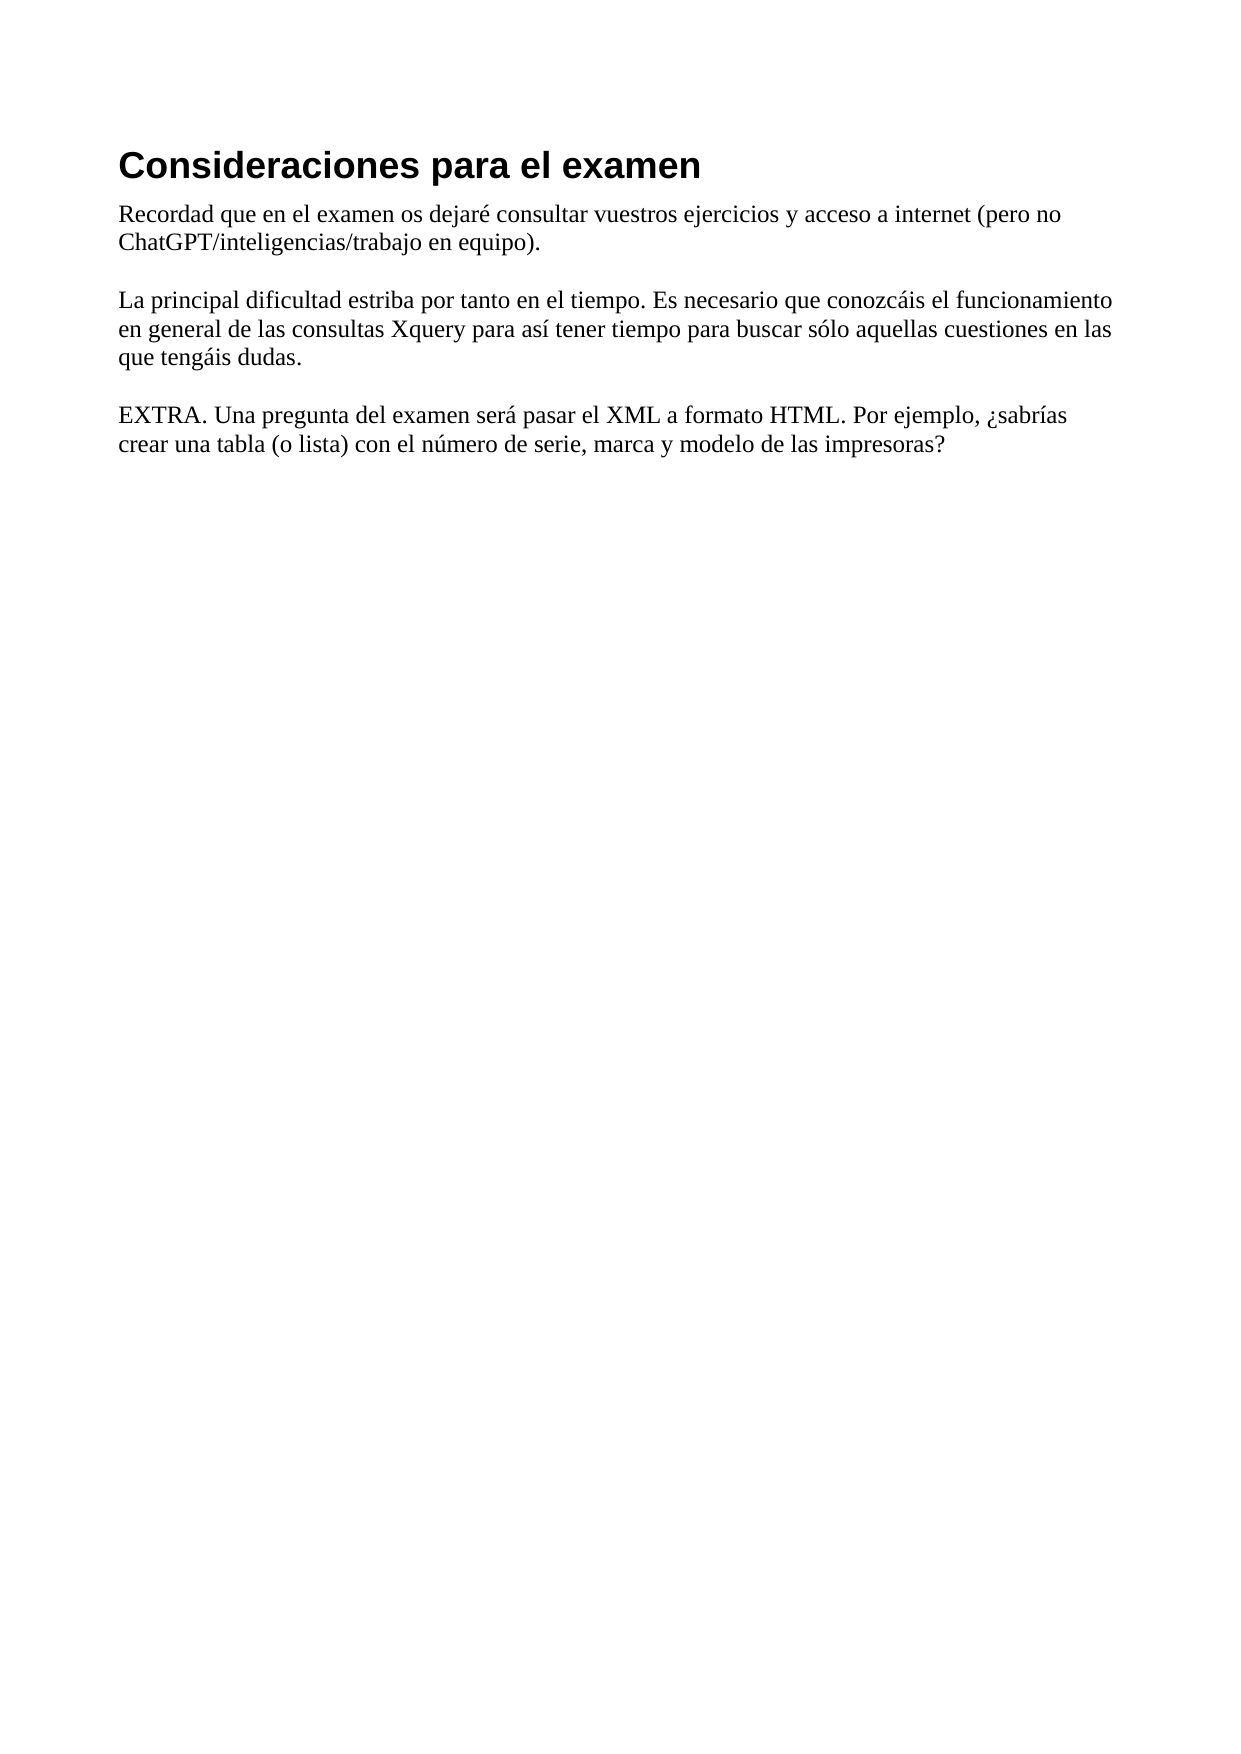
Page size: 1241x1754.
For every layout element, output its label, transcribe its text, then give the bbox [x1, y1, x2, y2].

subtitle Consideraciones para el examen [118, 143, 1122, 186]
text La principal dificultad estriba por tanto en el tiempo. Es necesario que conozcáis el funcionamiento en general de las consultas Xquery para así tener tiempo para buscar sólo aquellas cuestiones en las que tengáis dudas. [118, 285, 1122, 371]
text EXTRA. Una pregunta del examen será pasar el XML a formato HTML. Por ejemplo, ¿sabrías crear una tabla (o lista) con el número de serie, marca y modelo de las impresoras? [118, 400, 1122, 457]
text Recordad que en el examen os dejaré consultar vuestros ejercicios y acceso a internet (pero no ChatGPT/inteligencias/trabajo en equipo). [118, 199, 1122, 256]
